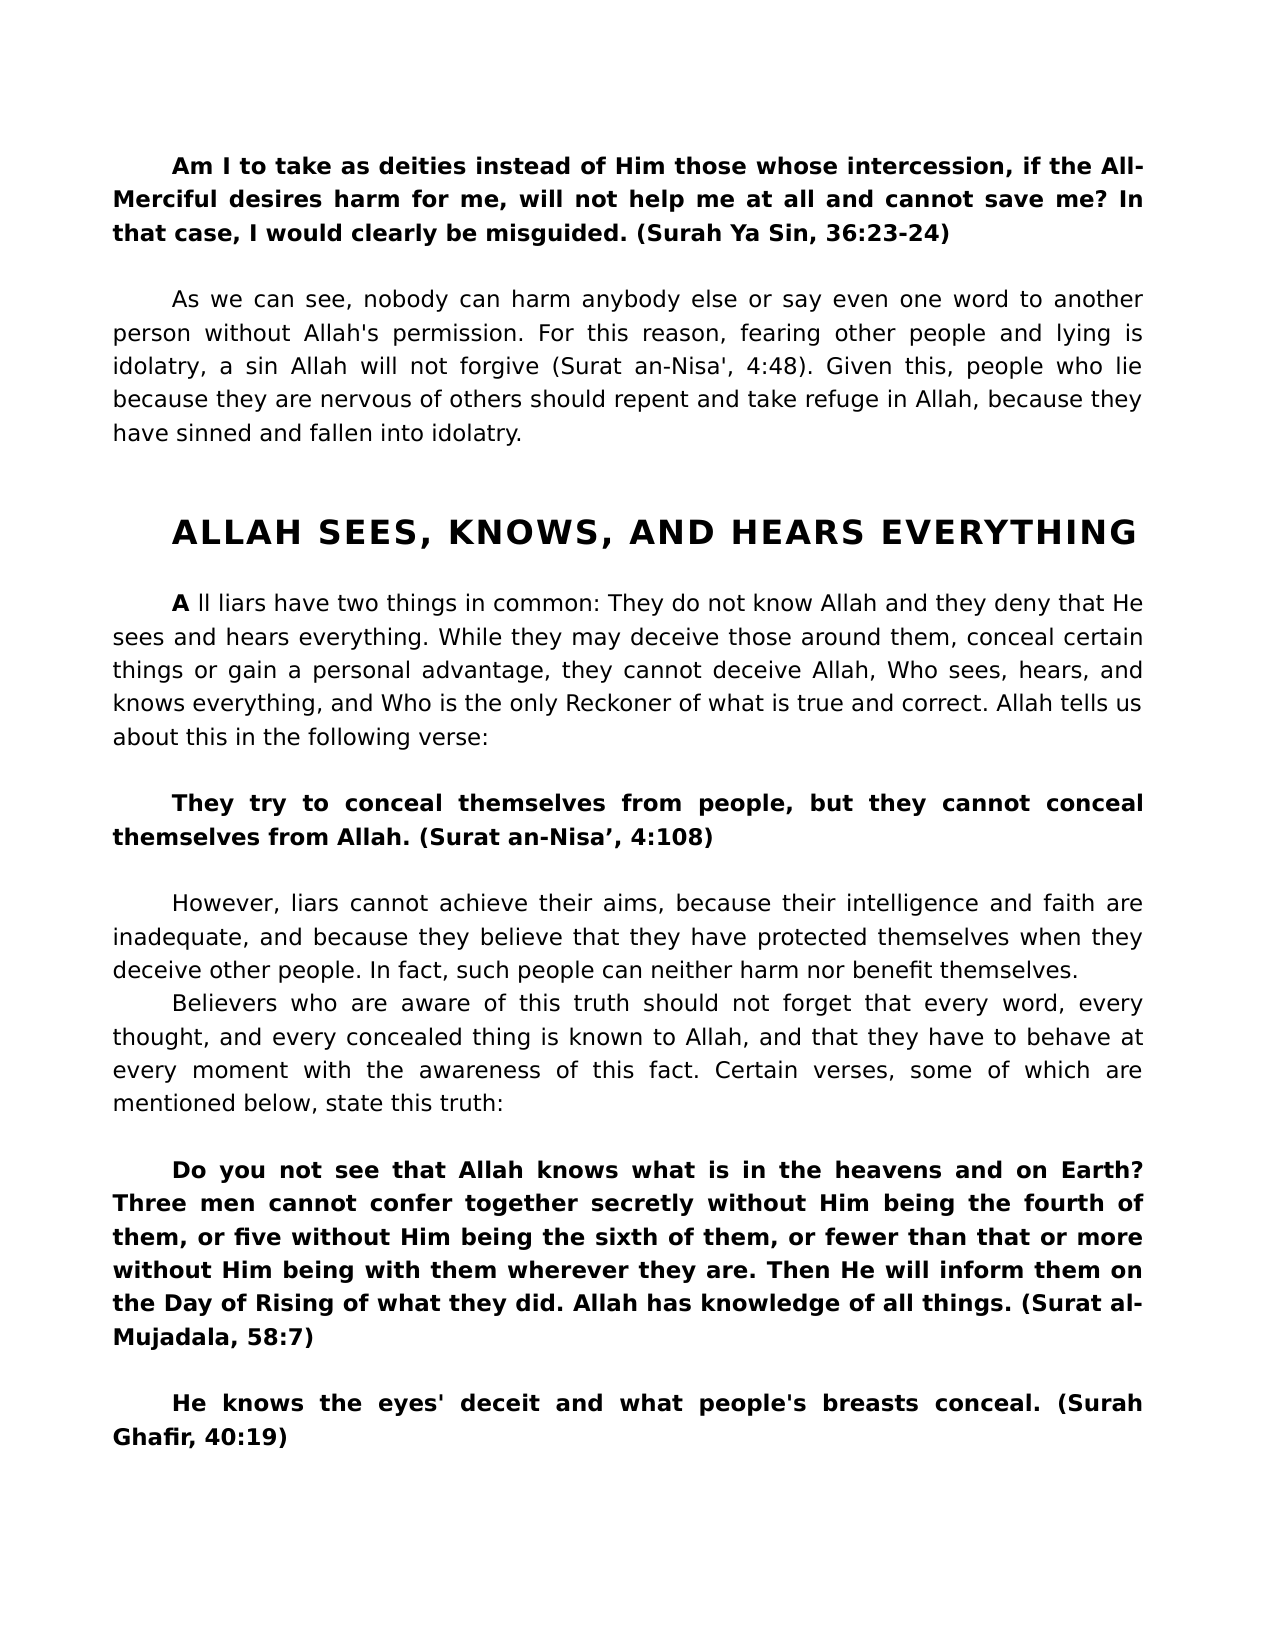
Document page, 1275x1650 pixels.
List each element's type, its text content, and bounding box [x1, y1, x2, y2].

text Believers who are aware of this truth should not forget that every word, every thought, and every concealed thing is known to Allah, and that they have to behave at every moment with the awareness of this fact. Certain verses, some of which are mentioned below, state this truth: [112, 985, 1145, 1118]
text ALLAH SEES, KNOWS, AND HEARS EVERYTHING [112, 514, 1145, 552]
text All liars have two things in common: They do not know Allah and they deny that He sees and hears everything. While they may deceive those around them, conceal certain things or gain a personal advantage, they cannot deceive Allah, Who sees, hears, and knows everything, and Who is the only Reckoner of what is true and correct. Allah tells us about this in the following verse: [112, 585, 1145, 752]
text As we can see, nobody can harm anybody else or say even one word to another person without Allah's permission. For this reason, fearing other people and lying is idolatry, a sin Allah will not forgive (Surat an-Nisa', 4:48). Given this, people who lie because they are nervous of others should repent and take refuge in Allah, because they have sinned and fallen into idolatry. [112, 281, 1145, 448]
text Am I to take as deities instead of Him those whose intercession, if the All-Merciful desires harm for me, will not help me at all and cannot save me? In that case, I would clearly be misguided. (Surah Ya Sin, 36:23-24) [112, 148, 1145, 248]
text They try to conceal themselves from people, but they cannot conceal themselves from Allah. (Surat an-Nisa’, 4:108) [112, 785, 1145, 852]
text However, liars cannot achieve their aims, because their intelligence and faith are inadequate, and because they believe that they have protected themselves when they deceive other people. In fact, such people can neither harm nor benefit themselves. [112, 885, 1145, 985]
text Do you not see that Allah knows what is in the heavens and on Earth? Three men cannot confer together secretly without Him being the fourth of them, or five without Him being the sixth of them, or fewer than that or more without Him being with them wherever they are. Then He will inform them on the Day of Rising of what they did. Allah has knowledge of all things. (Surat al-Mujadala, 58:7) [112, 1152, 1145, 1352]
text He knows the eyes' deceit and what people's breasts conceal. (Surah Ghafir, 40:19) [112, 1385, 1145, 1452]
